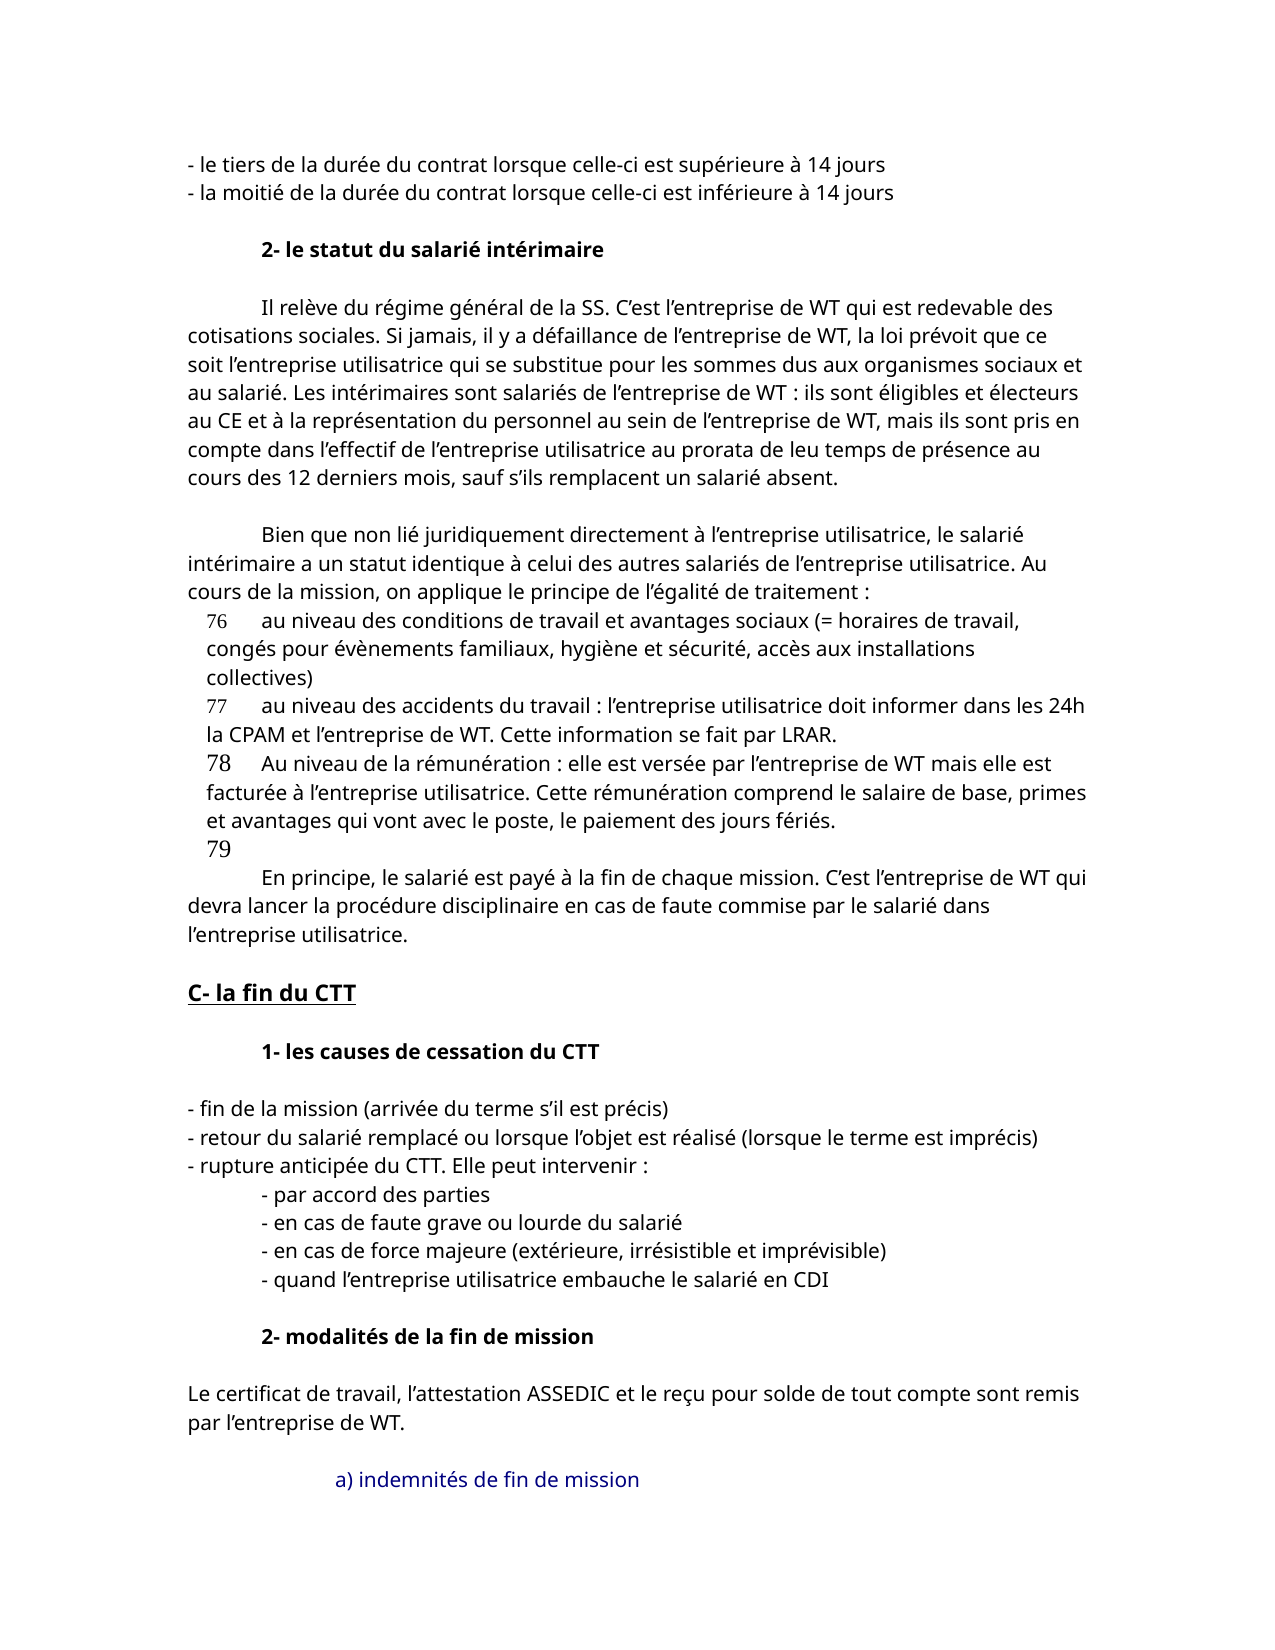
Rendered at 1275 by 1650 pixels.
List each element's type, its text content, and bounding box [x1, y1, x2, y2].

text Il relève du régime général de la SS. C’est l’entreprise de WT qui est redevable des cotisations sociales. Si jamais, il y a défaillance de l’entreprise de WT, la loi prévoit que ce soit l’entreprise utilisatrice qui se substitue pour les sommes dus aux organismes sociaux et au salarié. Les intérimaires sont salariés de l’entreprise de WT : ils sont éligibles et électeurs au CE et à la représentation du personnel au sein de l’entreprise de WT, mais ils sont pris en compte dans l’effectif de l’entreprise utilisatrice au prorata de leu temps de présence au cours des 12 derniers mois, sauf s’ils remplacent un salarié absent. [187, 293, 1087, 492]
text Le certificat de travail, l’attestation ASSEDIC et le reçu pour solde de tout compte sont remis par l’entreprise de WT. [187, 1379, 1087, 1436]
list au niveau des conditions de travail et avantages sociaux (= horaires de travail, congés pour évènements familiaux, hygiène et sécurité, accès aux installations collectives) [206, 606, 1087, 691]
text En principe, le salarié est payé à la fin de chaque mission. C’est l’entreprise de WT qui devra lancer la procédure disciplinaire en cas de faute commise par le salarié dans l’entreprise utilisatrice. [187, 863, 1087, 948]
text - la moitié de la durée du contrat lorsque celle-ci est inférieure à 14 jours [187, 178, 1087, 207]
text 2- le statut du salarié intérimaire [187, 236, 1087, 264]
text - le tiers de la durée du contrat lorsque celle-ci est supérieure à 14 jours [187, 150, 1087, 178]
text - rupture anticipée du CTT. Elle peut intervenir : [187, 1151, 1087, 1180]
text a) indemnités de fin de mission [187, 1465, 1087, 1493]
text - fin de la mission (arrivée du terme s’il est précis) [187, 1094, 1087, 1123]
text C- la fin du CTT [187, 977, 1087, 1008]
text - retour du salarié remplacé ou lorsque l’objet est réalisé (lorsque le terme est imprécis) [187, 1123, 1087, 1151]
text 1- les causes de cessation du CTT [187, 1037, 1087, 1066]
list Au niveau de la rémunération : elle est versée par l’entreprise de WT mais elle est facturée à l’entreprise utilisatrice. Cette rémunération comprend le salaire de base, primes et avantages qui vont avec le poste, le paiement des jours fériés. [206, 748, 1087, 834]
text 2- modalités de la fin de mission [187, 1322, 1087, 1351]
text - en cas de faute grave ou lourde du salarié [187, 1208, 1087, 1237]
text - par accord des parties [187, 1180, 1087, 1208]
list au niveau des accidents du travail : l’entreprise utilisatrice doit informer dans les 24h la CPAM et l’entreprise de WT. Cette information se fait par LRAR. [206, 691, 1087, 748]
text - en cas de force majeure (extérieure, irrésistible et imprévisible) [187, 1237, 1087, 1265]
text Bien que non lié juridiquement directement à l’entreprise utilisatrice, le salarié intérimaire a un statut identique à celui des autres salariés de l’entreprise utilisatrice. Au cours de la mission, on applique le principe de l’égalité de traitement : [187, 521, 1087, 606]
text - quand l’entreprise utilisatrice embauche le salarié en CDI [187, 1265, 1087, 1293]
